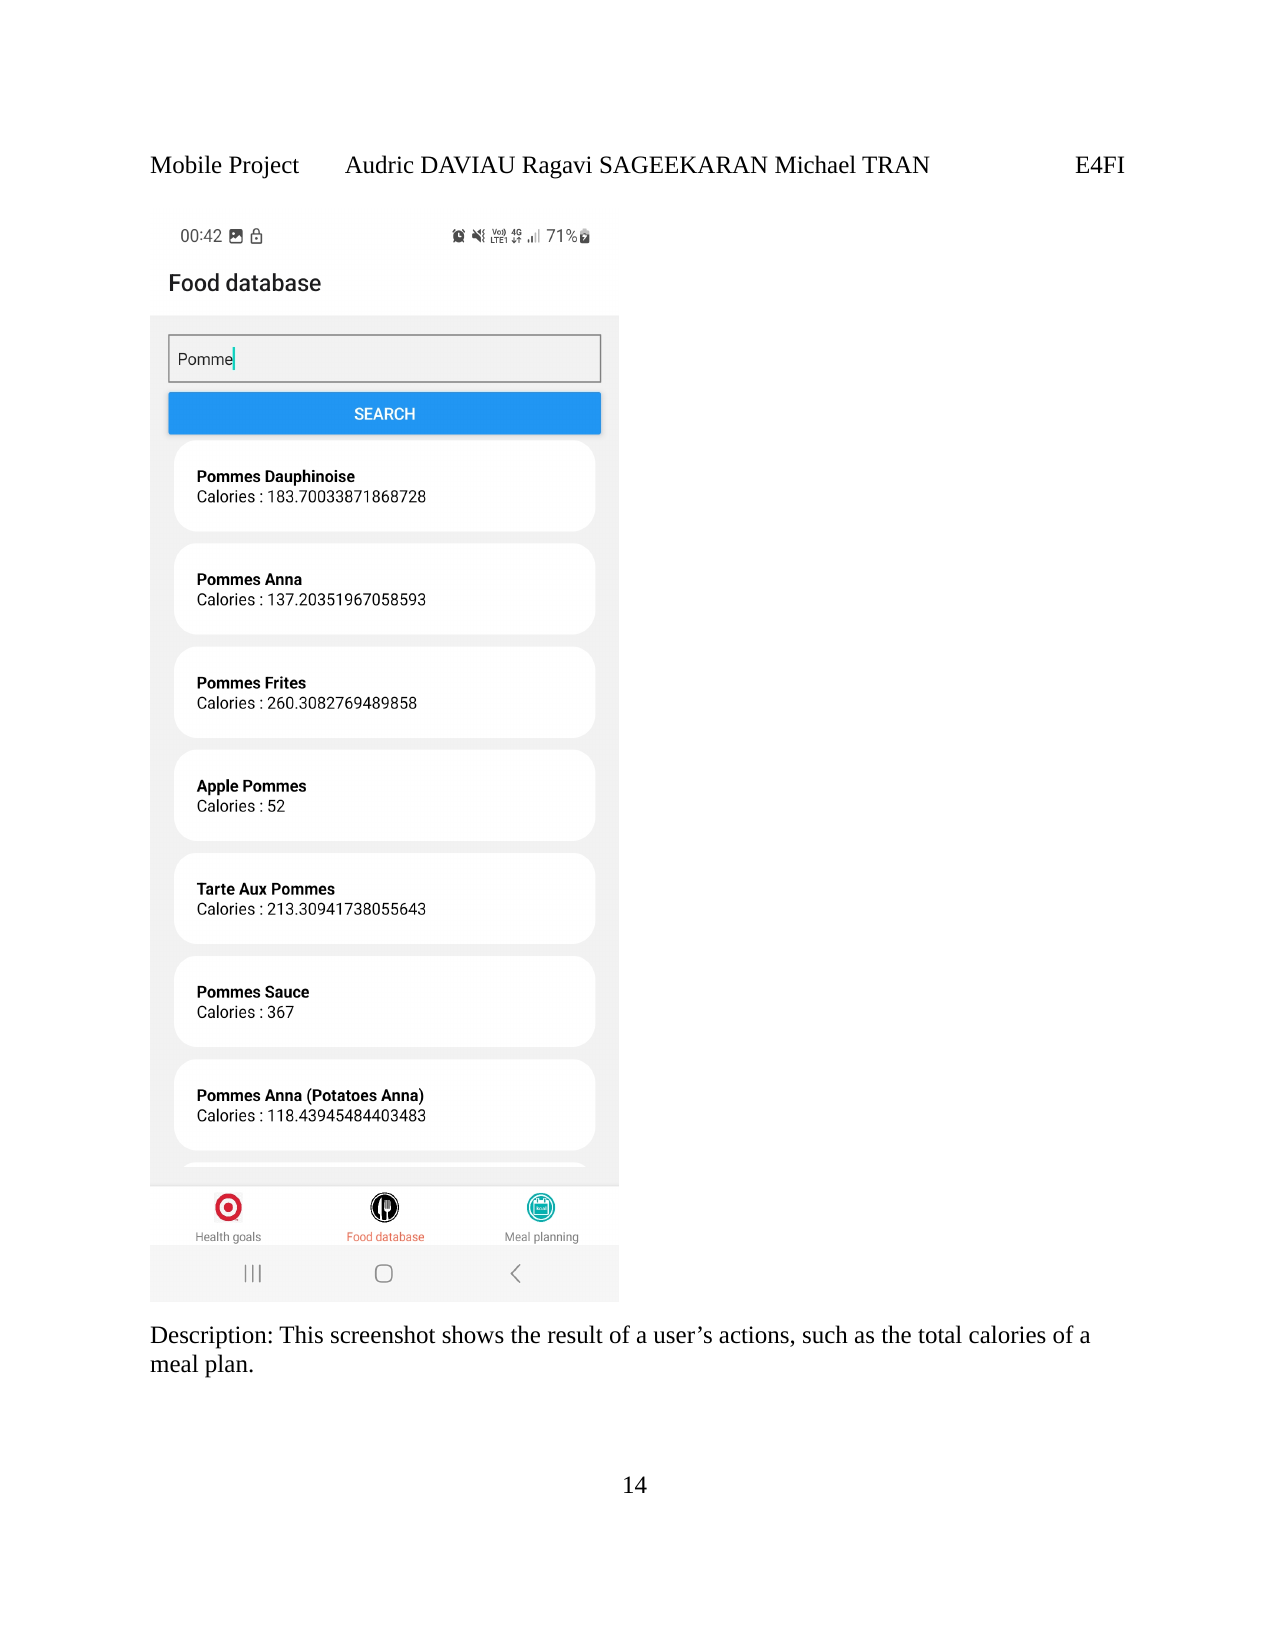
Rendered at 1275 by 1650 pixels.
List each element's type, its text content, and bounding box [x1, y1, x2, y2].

text Description: This screenshot shows the result of a user’s actions, such as the total calories of a meal plan. [150, 1320, 1125, 1377]
picture [150, 208, 619, 1302]
